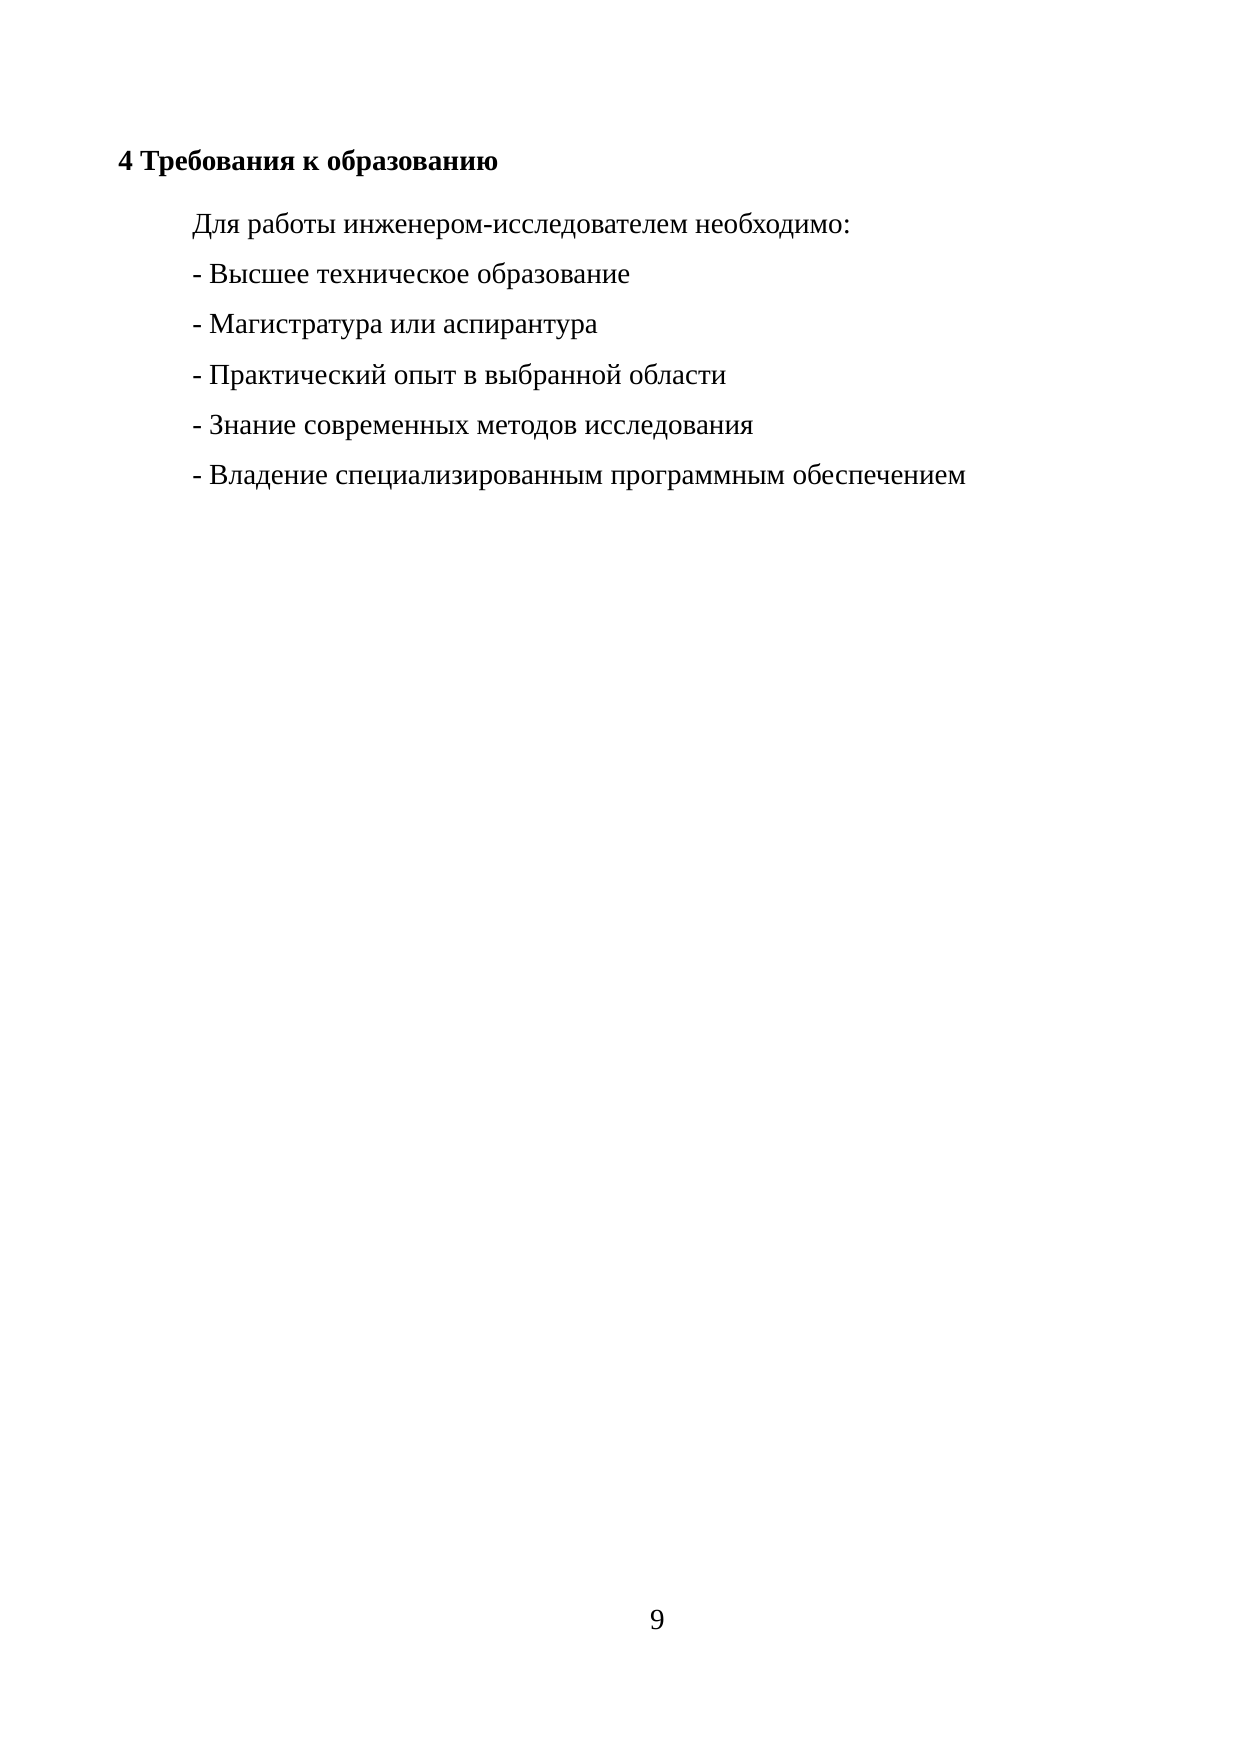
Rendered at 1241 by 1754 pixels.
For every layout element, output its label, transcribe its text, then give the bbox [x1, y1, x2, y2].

subtitle Требования к образованию [118, 143, 1122, 177]
text - Практический опыт в выбранной области [118, 357, 1122, 390]
text - Магистратура или аспирантура [118, 307, 1122, 340]
text - Высшее техническое образование [118, 256, 1122, 290]
text - Владение специализированным программным обеспечением [118, 457, 1122, 491]
text Для работы инженером-исследователем необходимо: [118, 206, 1122, 239]
text - Знание современных методов исследования [118, 407, 1122, 441]
